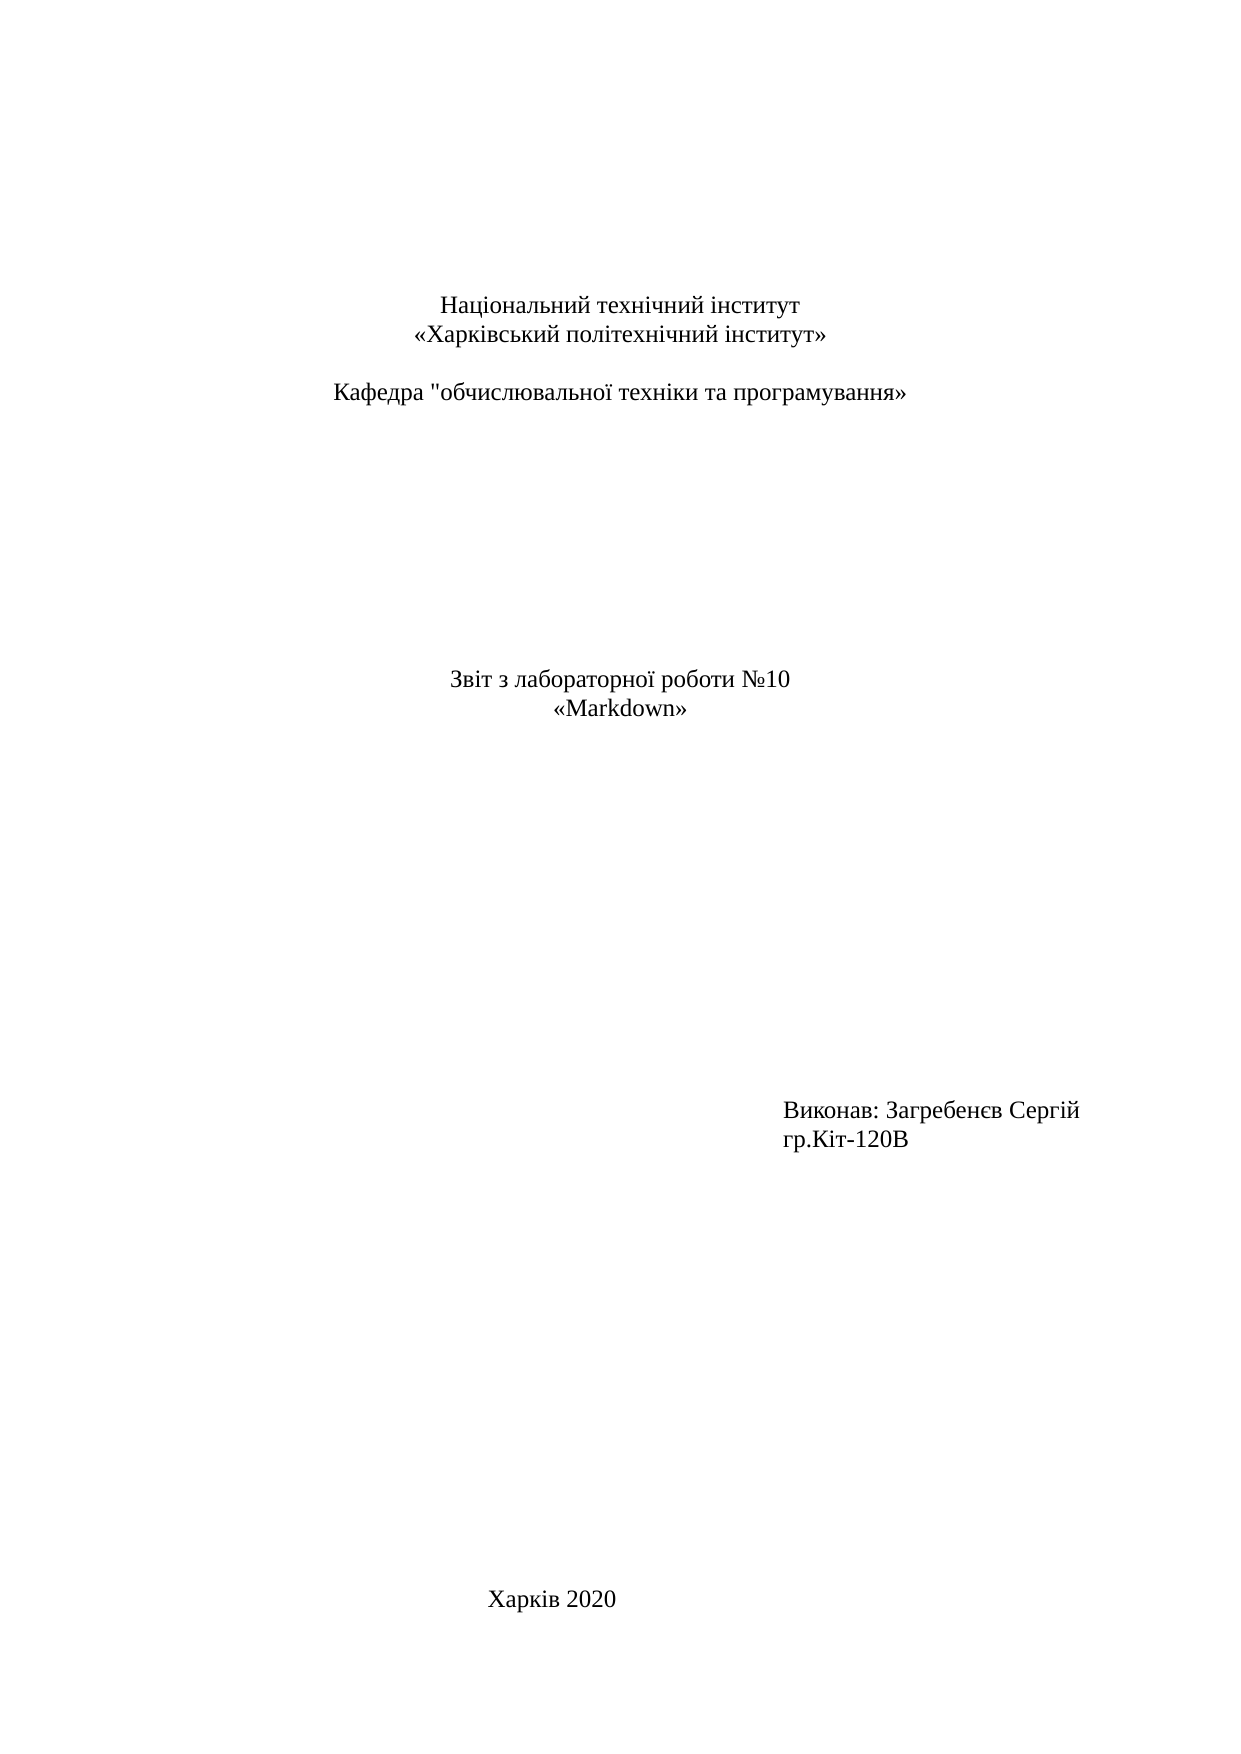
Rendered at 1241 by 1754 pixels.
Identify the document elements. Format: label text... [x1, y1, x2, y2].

text Кафедра "обчислювальної техніки та програмування» [118, 377, 1122, 406]
text Харків 2020 [118, 1584, 1122, 1613]
text Національний технічний інститут [118, 291, 1122, 319]
text Виконав: Загребенєв Сергій [118, 1096, 1122, 1124]
text гр.Кіт-120В [118, 1124, 1122, 1153]
text «Markdown» [118, 693, 1122, 722]
text Звіт з лабораторної роботи №10 [118, 664, 1122, 693]
text «Харківський політехнічний інститут» [118, 319, 1122, 348]
